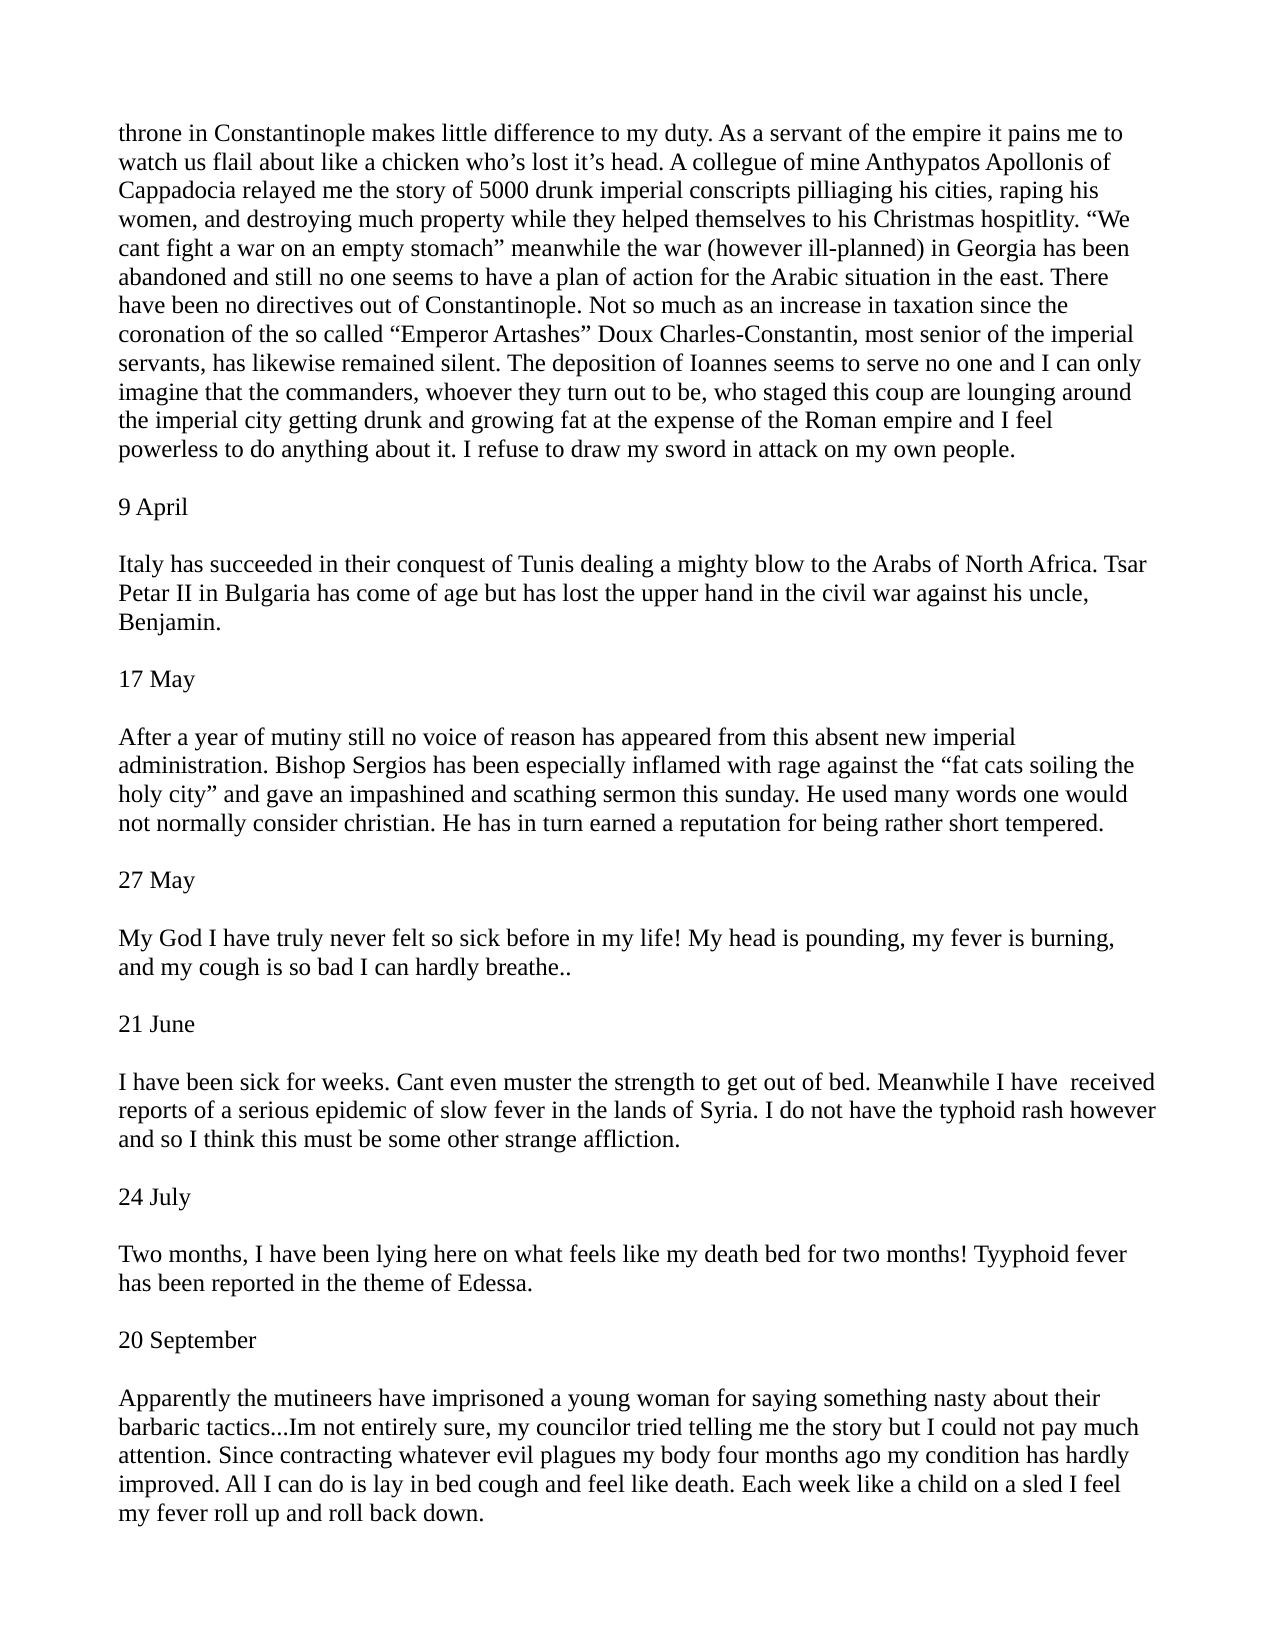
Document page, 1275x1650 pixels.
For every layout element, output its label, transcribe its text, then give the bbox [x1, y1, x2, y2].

text After a year of mutiny still no voice of reason has appeared from this absent new imperial administration. Bishop Sergios has been especially inflamed with rage against the “fat cats soiling the holy city” and gave an impashined and scathing sermon this sunday. He used many words one would not normally consider christian. He has in turn earned a reputation for being rather short tempered. [118, 722, 1157, 837]
text throne in Constantinople makes little difference to my duty. As a servant of the empire it pains me to watch us flail about like a chicken who’s lost it’s head. A collegue of mine Anthypatos Apollonis of Cappadocia relayed me the story of 5000 drunk imperial conscripts pilliaging his cities, raping his women, and destroying much property while they helped themselves to his Christmas hospitlity. “We cant fight a war on an empty stomach” meanwhile the war (however ill-planned) in Georgia has been abandoned and still no one seems to have a plan of action for the Arabic situation in the east. There have been no directives out of Constantinople. Not so much as an increase in taxation since the coronation of the so called “Emperor Artashes” Doux Charles-Constantin, most senior of the imperial servants, has likewise remained silent. The deposition of Ioannes seems to serve no one and I can only imagine that the commanders, whoever they turn out to be, who staged this coup are lounging around the imperial city getting drunk and growing fat at the expense of the Roman empire and I feel powerless to do anything about it. I refuse to draw my sword in attack on my own people. [118, 118, 1157, 463]
text My God I have truly never felt so sick before in my life! My head is pounding, my fever is burning, and my cough is so bad I can hardly breathe.. [118, 923, 1157, 981]
text 21 June [118, 1009, 1157, 1038]
text 24 July [118, 1182, 1157, 1211]
text I have been sick for weeks. Cant even muster the strength to get out of bed. Meanwhile I have received reports of a serious epidemic of slow fever in the lands of Syria. I do not have the typhoid rash however and so I think this must be some other strange affliction. [118, 1067, 1157, 1153]
text Italy has succeeded in their conquest of Tunis dealing a mighty blow to the Arabs of North Africa. Tsar Petar II in Bulgaria has come of age but has lost the upper hand in the civil war against his uncle, Benjamin. [118, 549, 1157, 636]
text Apparently the mutineers have imprisoned a young woman for saying something nasty about their barbaric tactics...Im not entirely sure, my councilor tried telling me the story but I could not pay much attention. Since contracting whatever evil plagues my body four months ago my condition has hardly improved. All I can do is lay in bed cough and feel like death. Each week like a child on a sled I feel my fever roll up and roll back down. [118, 1383, 1157, 1527]
text Two months, I have been lying here on what feels like my death bed for two months! Tyyphoid fever has been reported in the theme of Edessa. [118, 1239, 1157, 1297]
text 20 September [118, 1326, 1157, 1354]
text 9 April [118, 492, 1157, 521]
text 17 May [118, 664, 1157, 693]
text 27 May [118, 866, 1157, 894]
